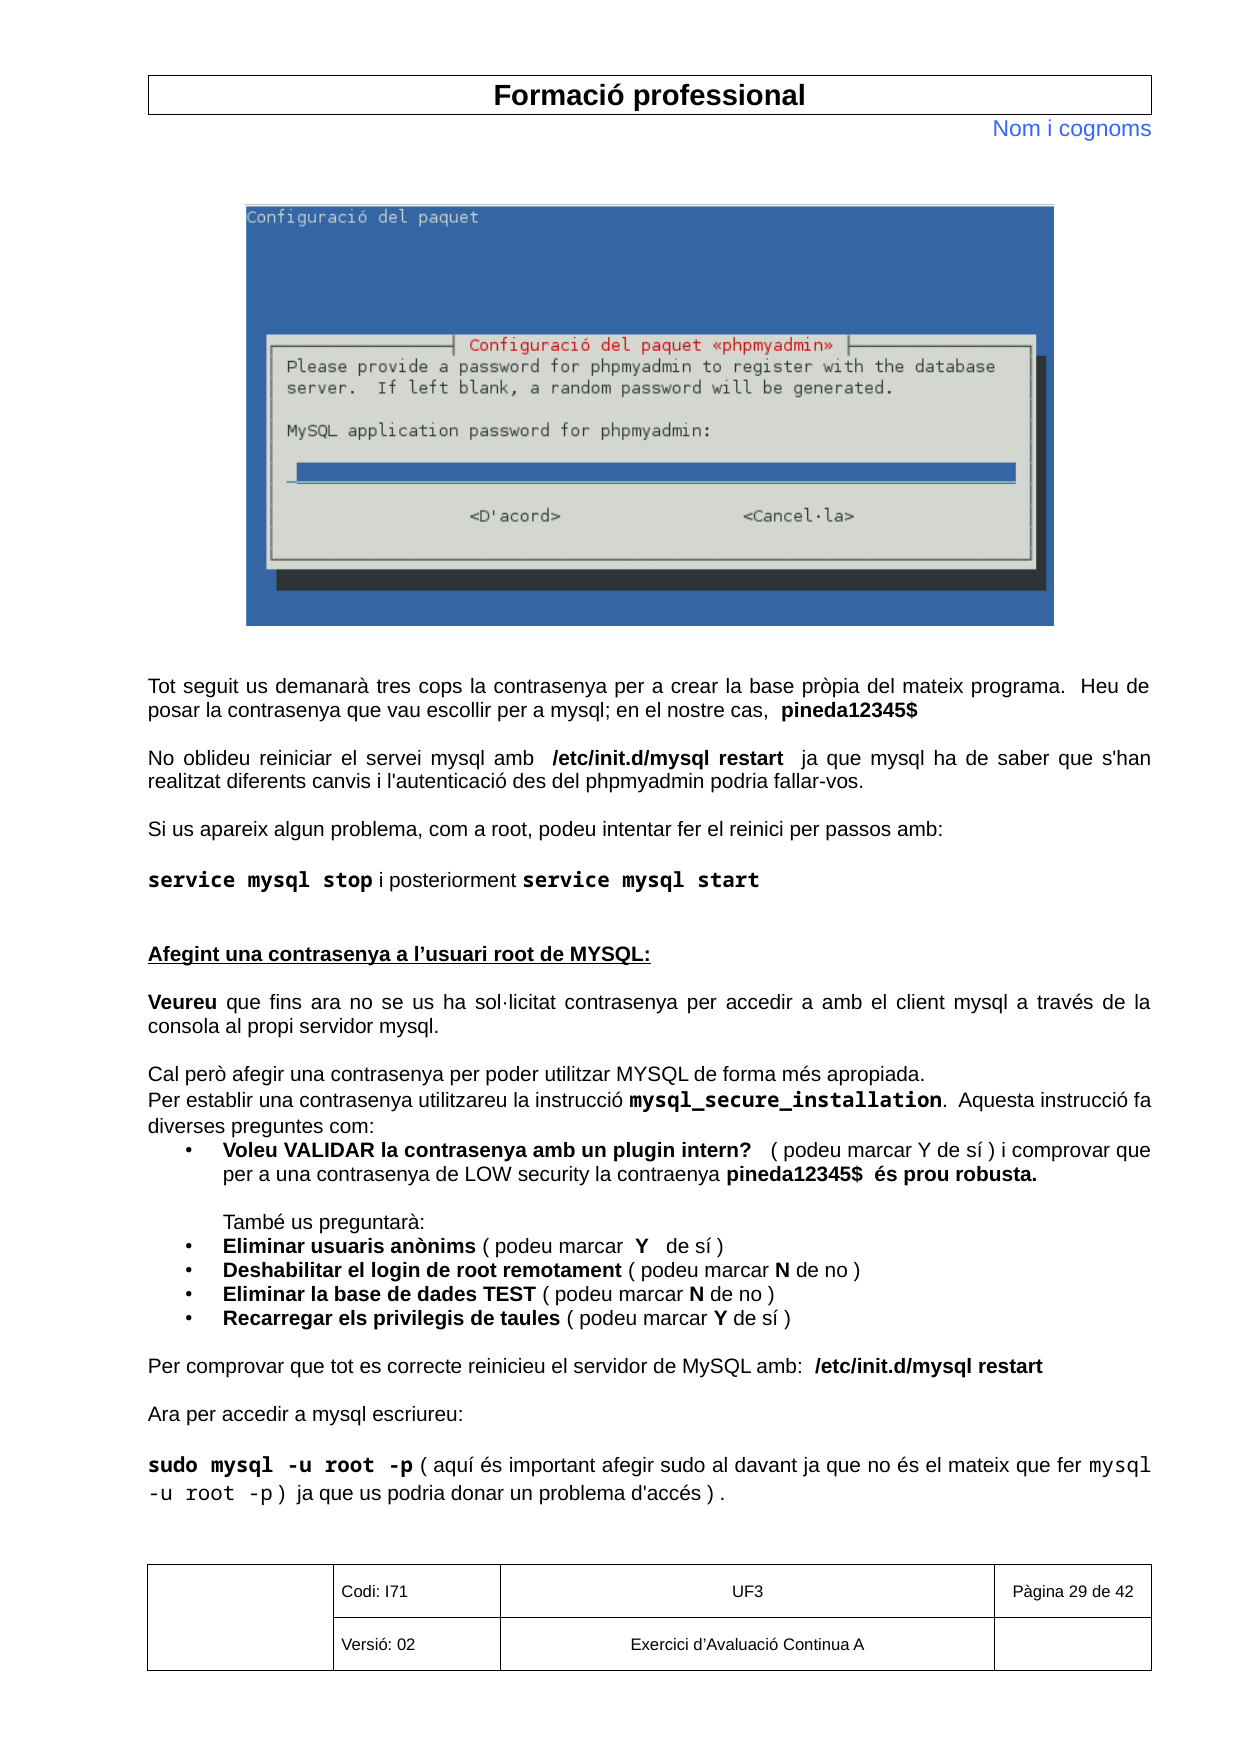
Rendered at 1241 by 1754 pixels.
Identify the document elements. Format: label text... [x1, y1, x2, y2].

list Deshabilitar el login de root remotament ( podeu marcar N de no ) [185, 1258, 1151, 1282]
text Veureu que fins ara no se us ha sol·licitat contrasenya per accedir a amb el client mysql a través de la consola al propi servidor mysql. [148, 989, 1151, 1037]
list També us preguntarà: [185, 1210, 1151, 1234]
text Tot seguit us demanarà tres cops la contrasenya per a crear la base pròpia del mateix programa. Heu de posar la contrasenya que vau escollir per a mysql; en el nostre cas, pineda12345$ [148, 673, 1151, 721]
text Si us apareix algun problema, com a root, podeu intentar fer el reinici per passos amb: [148, 817, 1151, 841]
text Afegint una contrasenya a l’usuari root de MYSQL: [148, 942, 1151, 966]
picture [245, 204, 1054, 626]
list Voleu VALIDAR la contrasenya amb un plugin intern? ( podeu marcar Y de sí ) i comprovar que per a una contrasenya de LOW security la contraenya pineda12345$ és prou robusta. [185, 1138, 1151, 1186]
list Recarregar els privilegis de taules ( podeu marcar Y de sí ) [185, 1306, 1151, 1330]
text sudo mysql -u root -p ( aquí és important afegir sudo al davant ja que no és el mateix que fer mysql -u root -p ) ja que us podria donar un problema d'accés ) . [148, 1450, 1151, 1507]
text Ara per accedir a mysql escriureu: [148, 1402, 1151, 1426]
text Per comprovar que tot es correcte reinicieu el servidor de MySQL amb: /etc/init.d/mysql restart [148, 1354, 1151, 1378]
list Eliminar la base de dades TEST ( podeu marcar N de no ) [185, 1282, 1151, 1306]
text No oblideu reiniciar el servei mysql amb /etc/init.d/mysql restart ja que mysql ha de saber que s'han realitzat diferents canvis i l'autenticació des del phpmyadmin podria fallar-vos. [148, 745, 1151, 793]
text Per establir una contrasenya utilitzareu la instrucció mysql_secure_installation. Aquesta instrucció fa diverses preguntes com: [148, 1085, 1151, 1138]
list Eliminar usuaris anònims ( podeu marcar Y de sí ) [185, 1234, 1151, 1258]
text Cal però afegir una contrasenya per poder utilitzar MYSQL de forma més apropiada. [148, 1061, 1151, 1085]
text service mysql stop i posteriorment service mysql start [148, 865, 1151, 894]
